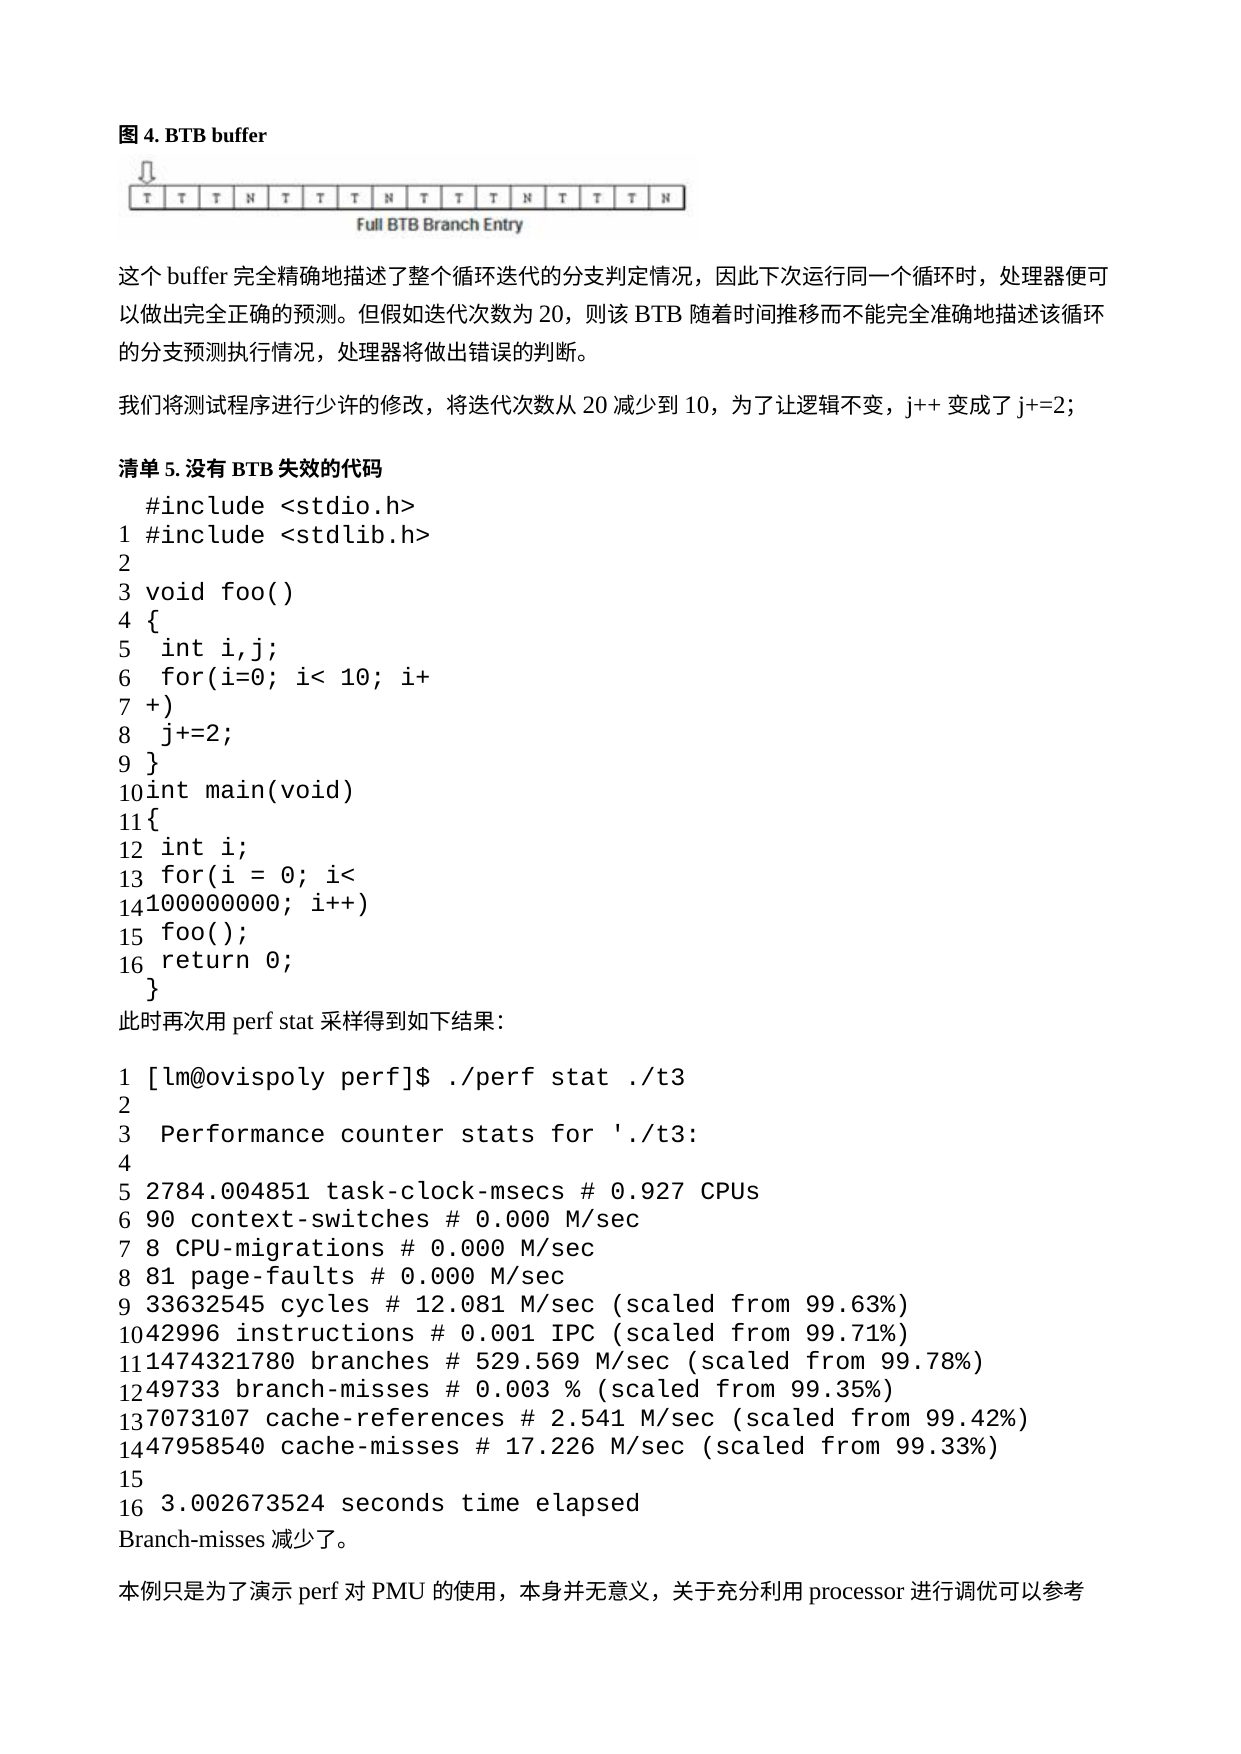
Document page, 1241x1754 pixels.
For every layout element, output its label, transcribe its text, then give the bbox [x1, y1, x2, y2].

text Branch-misses 减少了。 [118, 1522, 1122, 1553]
text 我们将测试程序进行少许的修改，将迭代次数从 20 减少到 10，为了让逻辑不变，j++ 变成了 j+=2； [118, 388, 1122, 419]
picture [118, 154, 698, 239]
table_header [lm@ovispoly perf]$ ./perf stat ./t3 Performance counter stats for './t3: 2784.004851 task-clock-msecs # 0.927 CPUs 90 context-switches # 0.000 M/sec 8 CPU-migrations # 0.000 M/sec 81 page-faults # 0.000 M/sec 33632545 cycles # 12.081 M/sec (scaled from 99.63%) 42996 instructions # 0.001 IPC (scaled from 99.71%) 1474321780 branches # 529.569 M/sec (scaled from 99.78%) 49733 branch-misses # 0.003 % (scaled from 99.35%) 7073107 cache-references # 2.541 M/sec (scaled from 99.42%) 47958540 cache-misses # 17.226 M/sec (scaled from 99.33%) 3.002673524 seconds time elapsed [145, 1062, 1058, 1522]
table_header #include <stdio.h> #include <stdlib.h> void foo() { int i,j; for(i=0; i< 10; i++) j+=2; } int main(void) { int i; for(i = 0; i< 100000000; i++) foo(); return 0; } [145, 494, 450, 1004]
text 这个 buffer 完全精确地描述了整个循环迭代的分支判定情况，因此下次运行同一个循环时，处理器便可以做出完全正确的预测。但假如迭代次数为 20，则该 BTB 随着时间推移而不能完全准确地描述该循环的分支预测执行情况，处理器将做出错误的判断。 [118, 259, 1122, 367]
text 此时再次用 perf stat 采样得到如下结果： [118, 1004, 1122, 1036]
text 本例只是为了演示 perf 对 PMU 的使用，本身并无意义，关于充分利用 processor 进行调优可以参考 [118, 1574, 1122, 1606]
subtitle 图 4. BTB buffer [118, 118, 1122, 148]
table_header 1 2 3 4 5 6 7 8 9 10 11 12 13 14 15 16 [118, 494, 145, 1004]
subtitle 清单 5. 没有 BTB 失效的代码 [118, 453, 1122, 483]
table_header 1 2 3 4 5 6 7 8 9 10 11 12 13 14 15 16 [118, 1062, 145, 1522]
